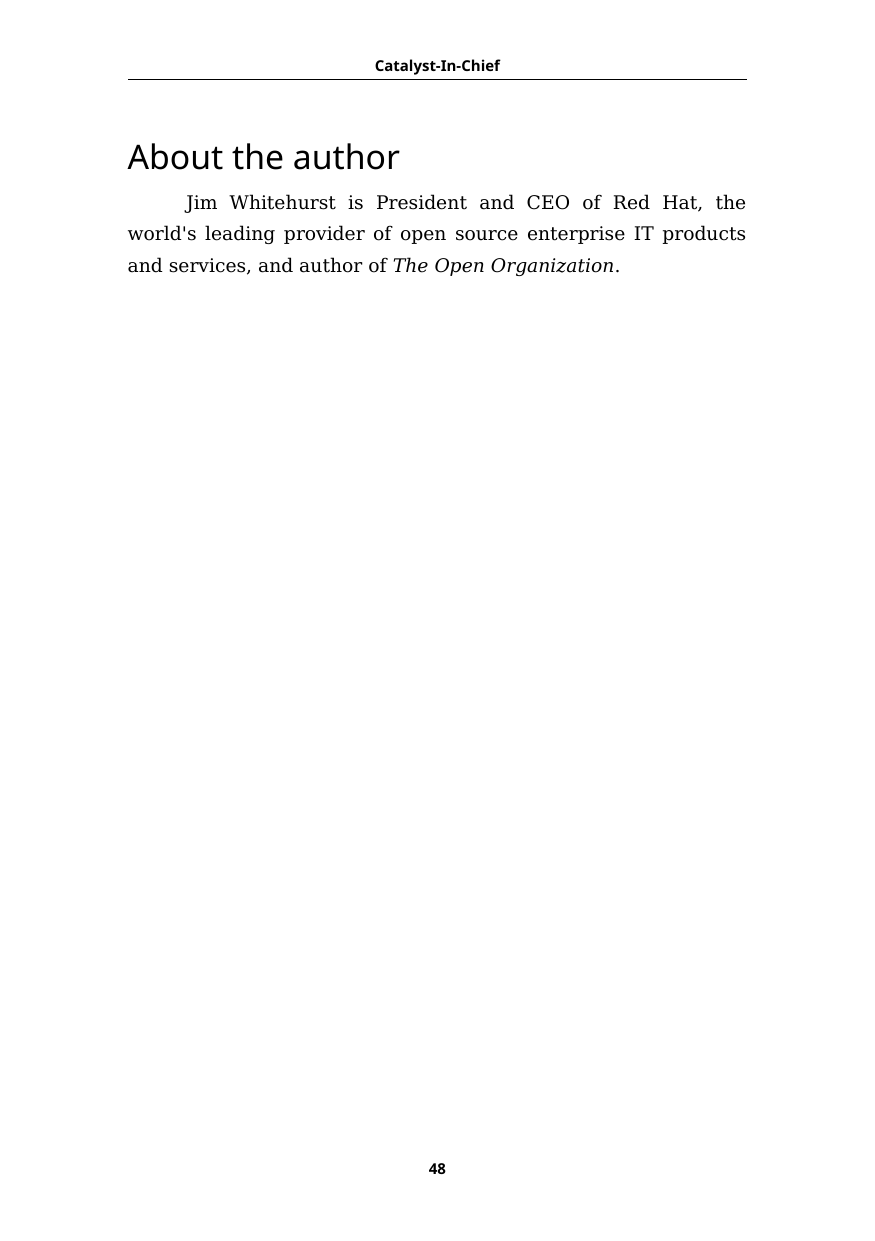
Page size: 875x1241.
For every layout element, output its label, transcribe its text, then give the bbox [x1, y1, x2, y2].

text Jim Whitehurst is President and CEO of Red Hat, the world's leading provider of open source enterprise IT products and services, and author of The Open Organization. [127, 192, 747, 277]
subtitle About the author [127, 133, 747, 179]
